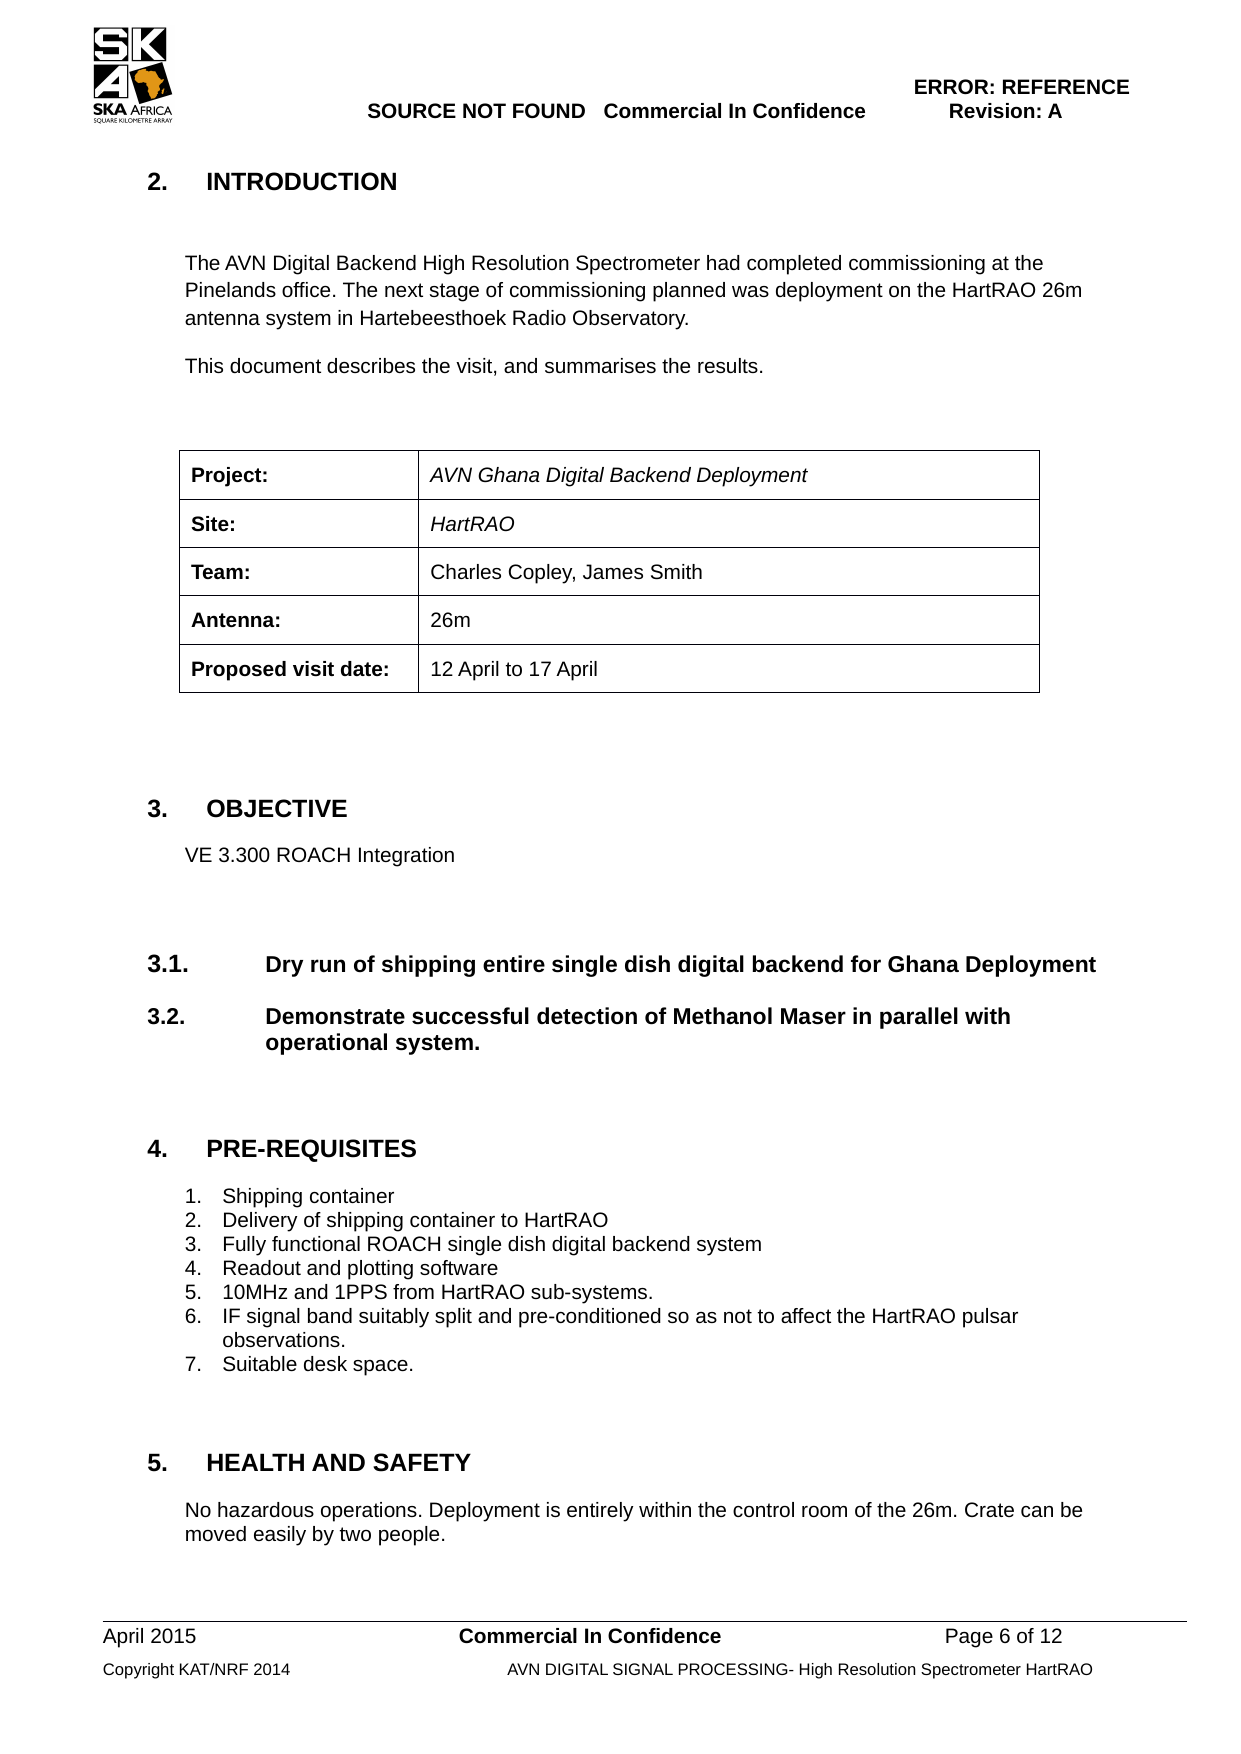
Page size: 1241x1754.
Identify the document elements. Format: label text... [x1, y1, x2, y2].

subtitle PRE-REQUISITES [147, 1134, 1137, 1163]
table_header Project: [180, 451, 418, 499]
table_cell HartRAO [419, 500, 1039, 547]
list VE 3.300 ROACH Integration [184, 843, 1137, 867]
list Suitable desk space. [184, 1352, 1137, 1376]
list IF signal band suitably split and pre-conditioned so as not to affect the HartRAO pulsar observations. [184, 1304, 1137, 1352]
picture [90, 25, 176, 126]
table_cell Site: [180, 500, 418, 547]
table_cell Antenna: [180, 596, 418, 644]
list Shipping container [184, 1184, 1137, 1208]
subtitle Demonstrate successful detection of Methanol Maser in parallel with operational system. [147, 1003, 1137, 1055]
table_cell 26m [419, 596, 1039, 644]
table_cell Proposed visit date: [180, 645, 418, 692]
table_header AVN Ghana Digital Backend Deployment [419, 451, 1039, 499]
list The AVN Digital Backend High Resolution Spectrometer had completed commissioning at the Pinelands office. The next stage of commissioning planned was deployment on the HartRAO 26m antenna system in Hartebeesthoek Radio Observatory. [184, 250, 1137, 329]
list 10MHz and 1PPS from HartRAO sub-systems. [184, 1280, 1137, 1304]
list Readout and plotting software [184, 1256, 1137, 1280]
subtitle HEALTH AND SAFETY [147, 1448, 1137, 1477]
subtitle OBJECTIVE [147, 794, 1137, 823]
list This document describes the visit, and summarises the results. [184, 354, 1137, 378]
table_cell Charles Copley, James Smith [419, 548, 1039, 595]
table_cell Team: [180, 548, 418, 595]
list Fully functional ROACH single dish digital backend system [184, 1232, 1137, 1256]
list Delivery of shipping container to HartRAO [184, 1208, 1137, 1232]
subtitle INTRODUCTION [147, 167, 1137, 196]
subtitle Dry run of shipping entire single dish digital backend for Ghana Deployment [147, 949, 1137, 978]
table_cell 12 April to 17 April [419, 645, 1039, 692]
text No hazardous operations. Deployment is entirely within the control room of the 26m. Crate can be moved easily by two people. [184, 1498, 1137, 1546]
